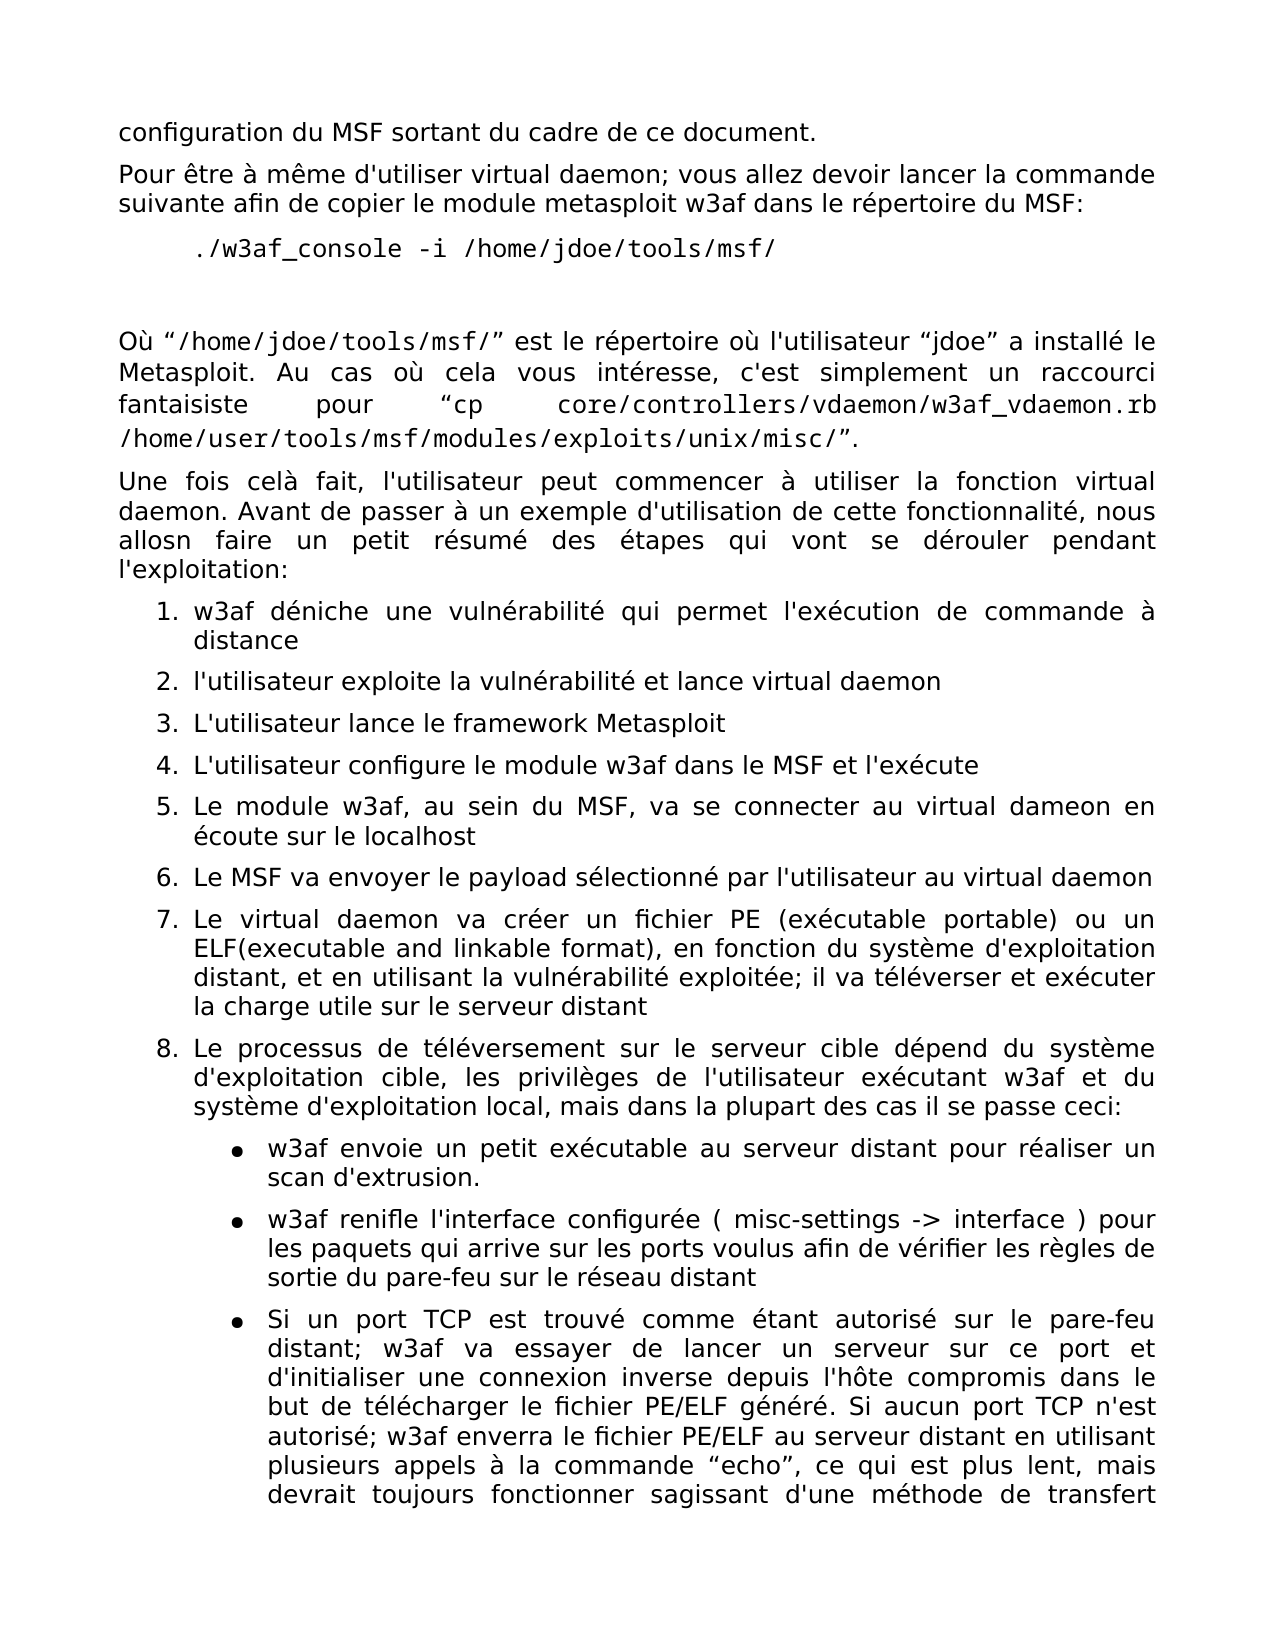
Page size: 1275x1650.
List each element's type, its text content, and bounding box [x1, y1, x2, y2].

list w3af envoie un petit exécutable au serveur distant pour réaliser un scan d'extrusion. [229, 1134, 1157, 1193]
text ./w3af_console -i /home/jdoe/tools/msf/ [192, 231, 1157, 265]
list L'utilisateur configure le module w3af dans le MSF et l'exécute [156, 751, 1157, 780]
list l'utilisateur exploite la vulnérabilité et lance virtual daemon [156, 668, 1157, 697]
text Pour être à même d'utiliser virtual daemon; vous allez devoir lancer la commande suivante afin de copier le module metasploit w3af dans le répertoire du MSF: [118, 160, 1157, 218]
list Le MSF va envoyer le payload sélectionné par l'utilisateur au virtual daemon [156, 863, 1157, 893]
text configuration du MSF sortant du cadre de ce document. [118, 118, 1157, 147]
text Où “/home/jdoe/tools/msf/” est le répertoire où l'utilisateur “jdoe” a installé le Metasploit. Au cas où cela vous intéresse, c'est simplement un raccourci fantaisiste pour “cp core/controllers/vdaemon/w3af_vdaemon.rb /home/user/tools/msf/modules/exploits/unix/misc/”. [118, 324, 1157, 455]
list Si un port TCP est trouvé comme étant autorisé sur le pare-feu distant; w3af va essayer de lancer un serveur sur ce port et d'initialiser une connexion inverse depuis l'hôte compromis dans le but de télécharger le fichier PE/ELF généré. Si aucun port TCP n'est autorisé; w3af enverra le fichier PE/ELF au serveur distant en utilisant plusieurs appels à la commande “echo”, ce qui est plus lent, mais devrait toujours fonctionner sagissant d'une méthode de transfert [229, 1305, 1157, 1509]
list L'utilisateur lance le framework Metasploit [156, 709, 1157, 738]
list w3af déniche une vulnérabilité qui permet l'exécution de commande à distance [156, 597, 1157, 655]
text Une fois celà fait, l'utilisateur peut commencer à utiliser la fonction virtual daemon. Avant de passer à un exemple d'utilisation de cette fonctionnalité, nous allosn faire un petit résumé des étapes qui vont se dérouler pendant l'exploitation: [118, 468, 1157, 584]
list Le virtual daemon va créer un fichier PE (exécutable portable) ou un ELF(executable and linkable format), en fonction du système d'exploitation distant, et en utilisant la vulnérabilité exploitée; il va téléverser et exécuter la charge utile sur le serveur distant [156, 905, 1157, 1022]
list Le processus de téléversement sur le serveur cible dépend du système d'exploitation cible, les privilèges de l'utilisateur exécutant w3af et du système d'exploitation local, mais dans la plupart des cas il se passe ceci: [156, 1034, 1157, 1122]
list w3af renifle l'interface configurée ( misc-settings -> interface ) pour les paquets qui arrive sur les ports voulus afin de vérifier les règles de sortie du pare-feu sur le réseau distant [229, 1205, 1157, 1293]
list Le module w3af, au sein du MSF, va se connecter au virtual dameon en écoute sur le localhost [156, 793, 1157, 851]
